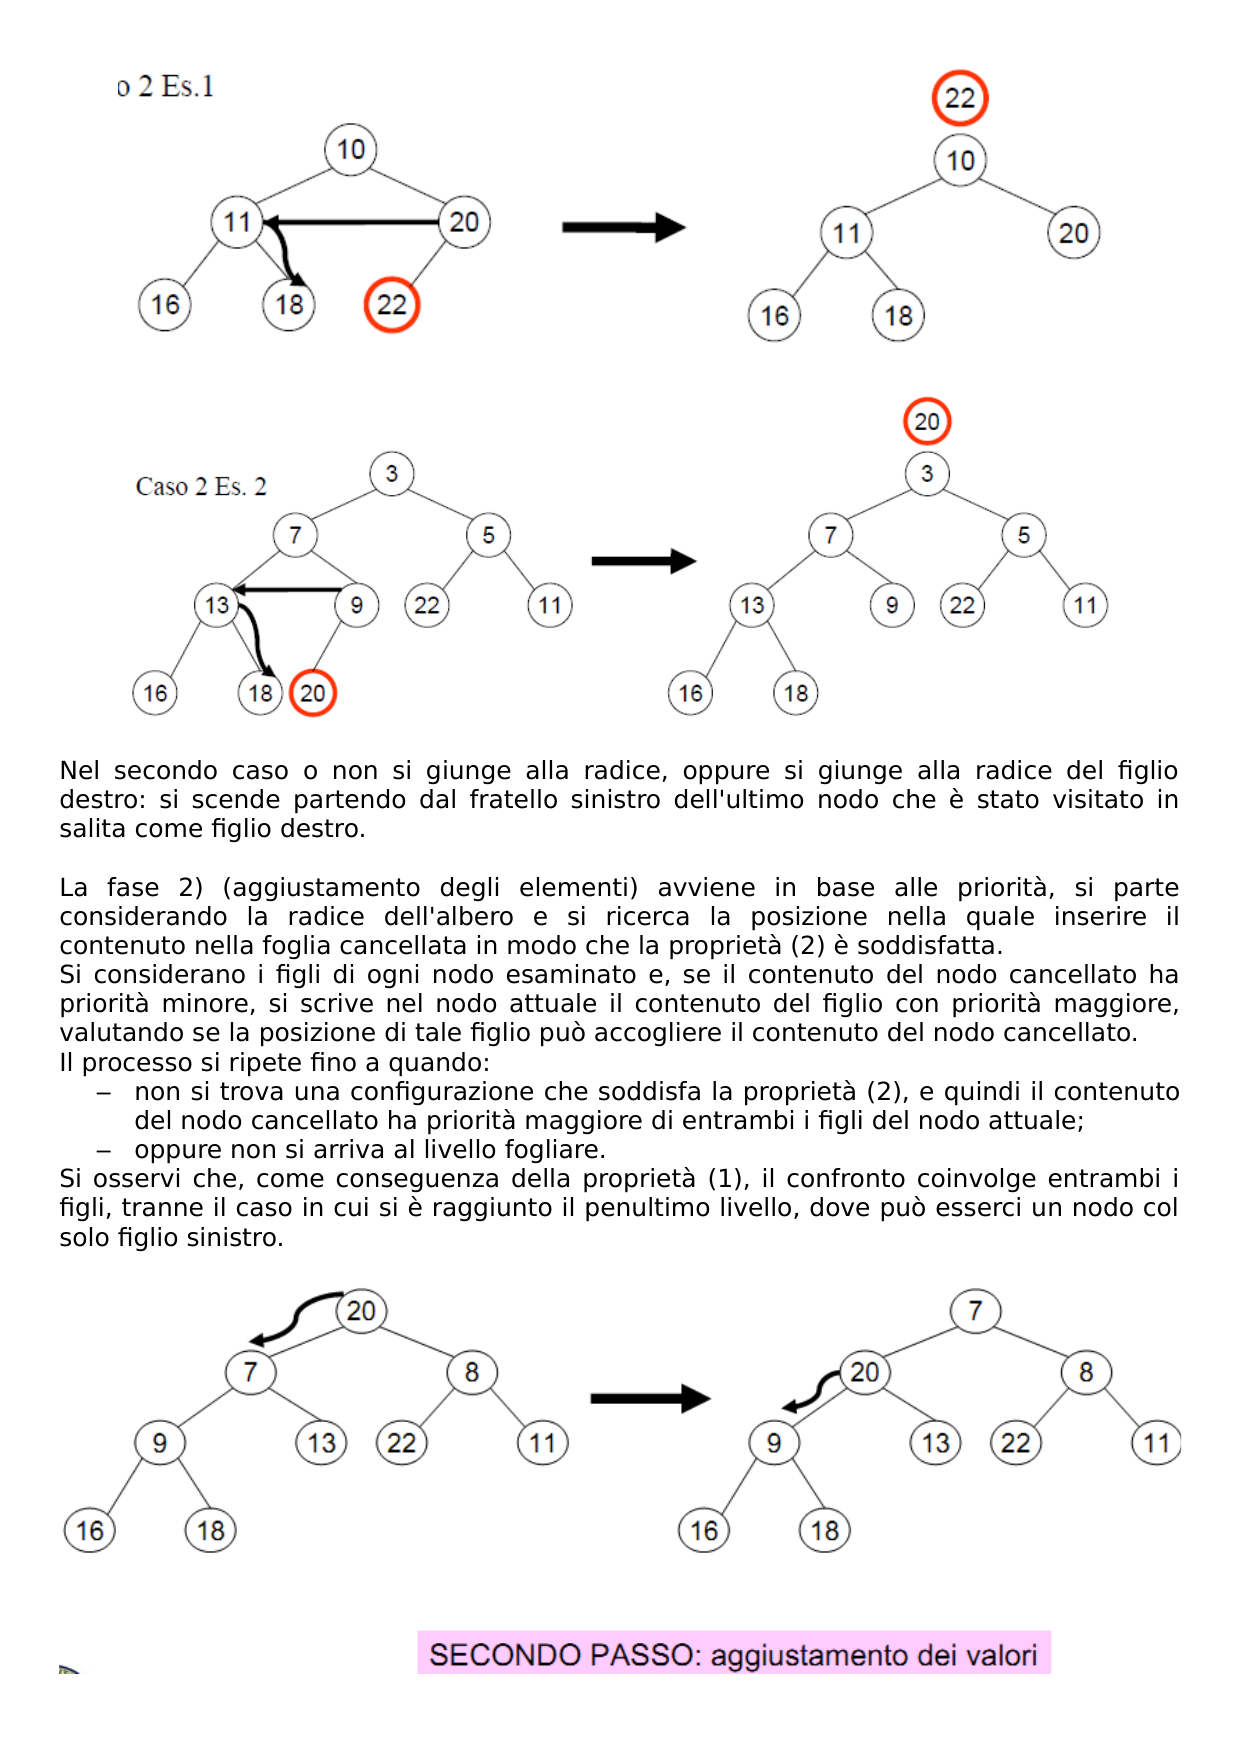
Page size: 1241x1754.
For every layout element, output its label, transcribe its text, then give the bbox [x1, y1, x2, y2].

text Si considerano i figli di ogni nodo esaminato e, se il contenuto del nodo cancellato ha priorità minore, si scrive nel nodo attuale il contenuto del figlio con priorità maggiore, valutando se la posizione di tale figlio può accogliere il contenuto del nodo cancellato. [59, 960, 1181, 1048]
picture [118, 389, 1123, 727]
list oppure non si arriva al livello fogliare. [97, 1135, 1181, 1164]
text Nel secondo caso o non si giunge alla radice, oppure si giunge alla radice del figlio destro: si scende partendo dal fratello sinistro dell'ultimo nodo che è stato visitato in salita come figlio destro. [59, 756, 1181, 843]
picture [59, 1281, 1182, 1674]
text Si osservi che, come conseguenza della proprietà (1), il confronto coinvolge entrambi i figli, tranne il caso in cui si è raggiunto il penultimo livello, dove può esserci un nodo col solo figlio sinistro. [59, 1164, 1181, 1252]
text Il processo si ripete fino a quando: [59, 1048, 1181, 1077]
text La fase 2) (aggiustamento degli elementi) avviene in base alle priorità, si parte considerando la radice dell'albero e si ricerca la posizione nella quale inserire il contenuto nella foglia cancellata in modo che la proprietà (2) è soddisfatta. [59, 873, 1181, 960]
picture [118, 59, 1123, 360]
list non si trova una configurazione che soddisfa la proprietà (2), e quindi il contenuto del nodo cancellato ha priorità maggiore di entrambi i figli del nodo attuale; [97, 1077, 1181, 1135]
